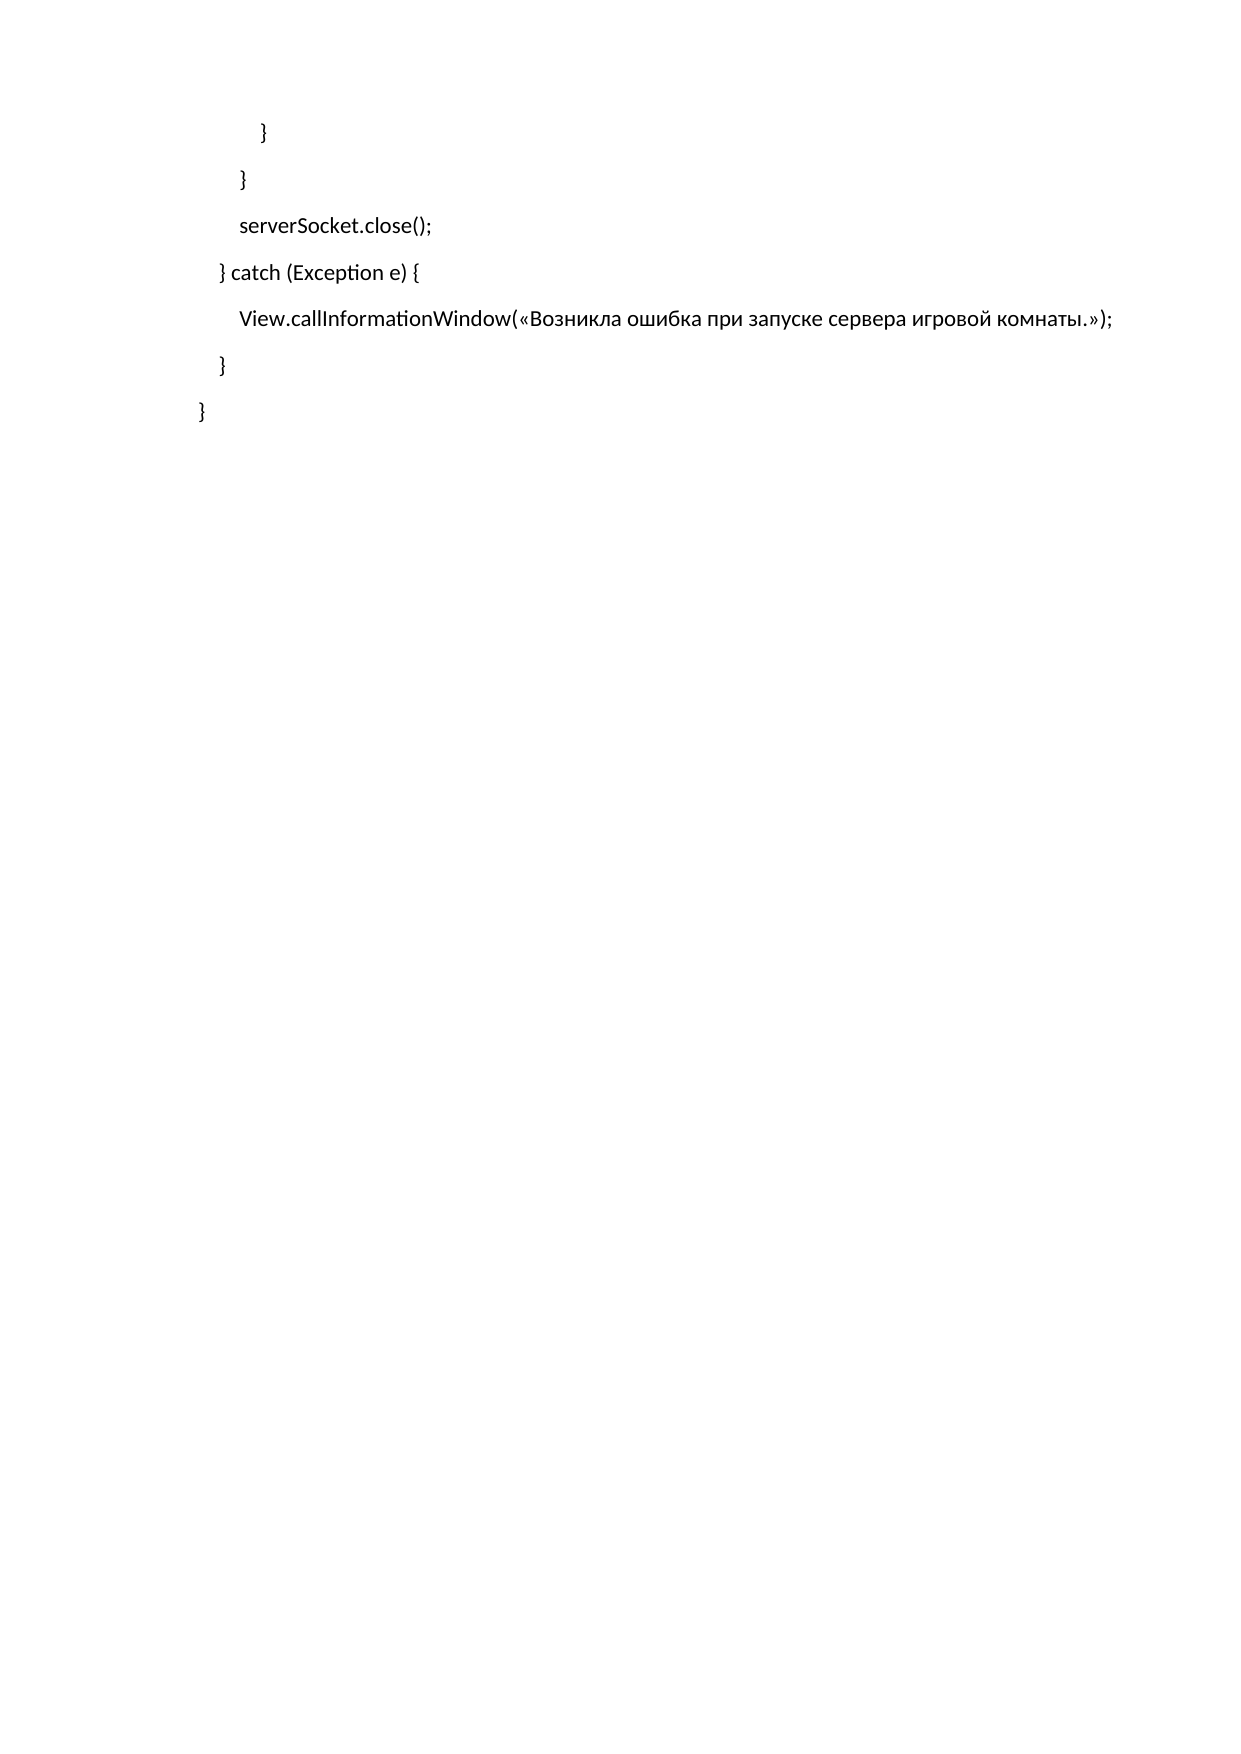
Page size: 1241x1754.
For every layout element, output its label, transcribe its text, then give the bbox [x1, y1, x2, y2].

text } catch (Exception e) { [177, 258, 1152, 286]
text } [177, 351, 1152, 379]
text } [177, 118, 1152, 146]
text } [177, 165, 1152, 193]
text serverSocket.close(); [177, 211, 1152, 239]
text View.callInformationWindow(«Возникла ошибка при запуске сервера игровой комнаты.»); [177, 304, 1152, 332]
text } [177, 397, 1152, 426]
